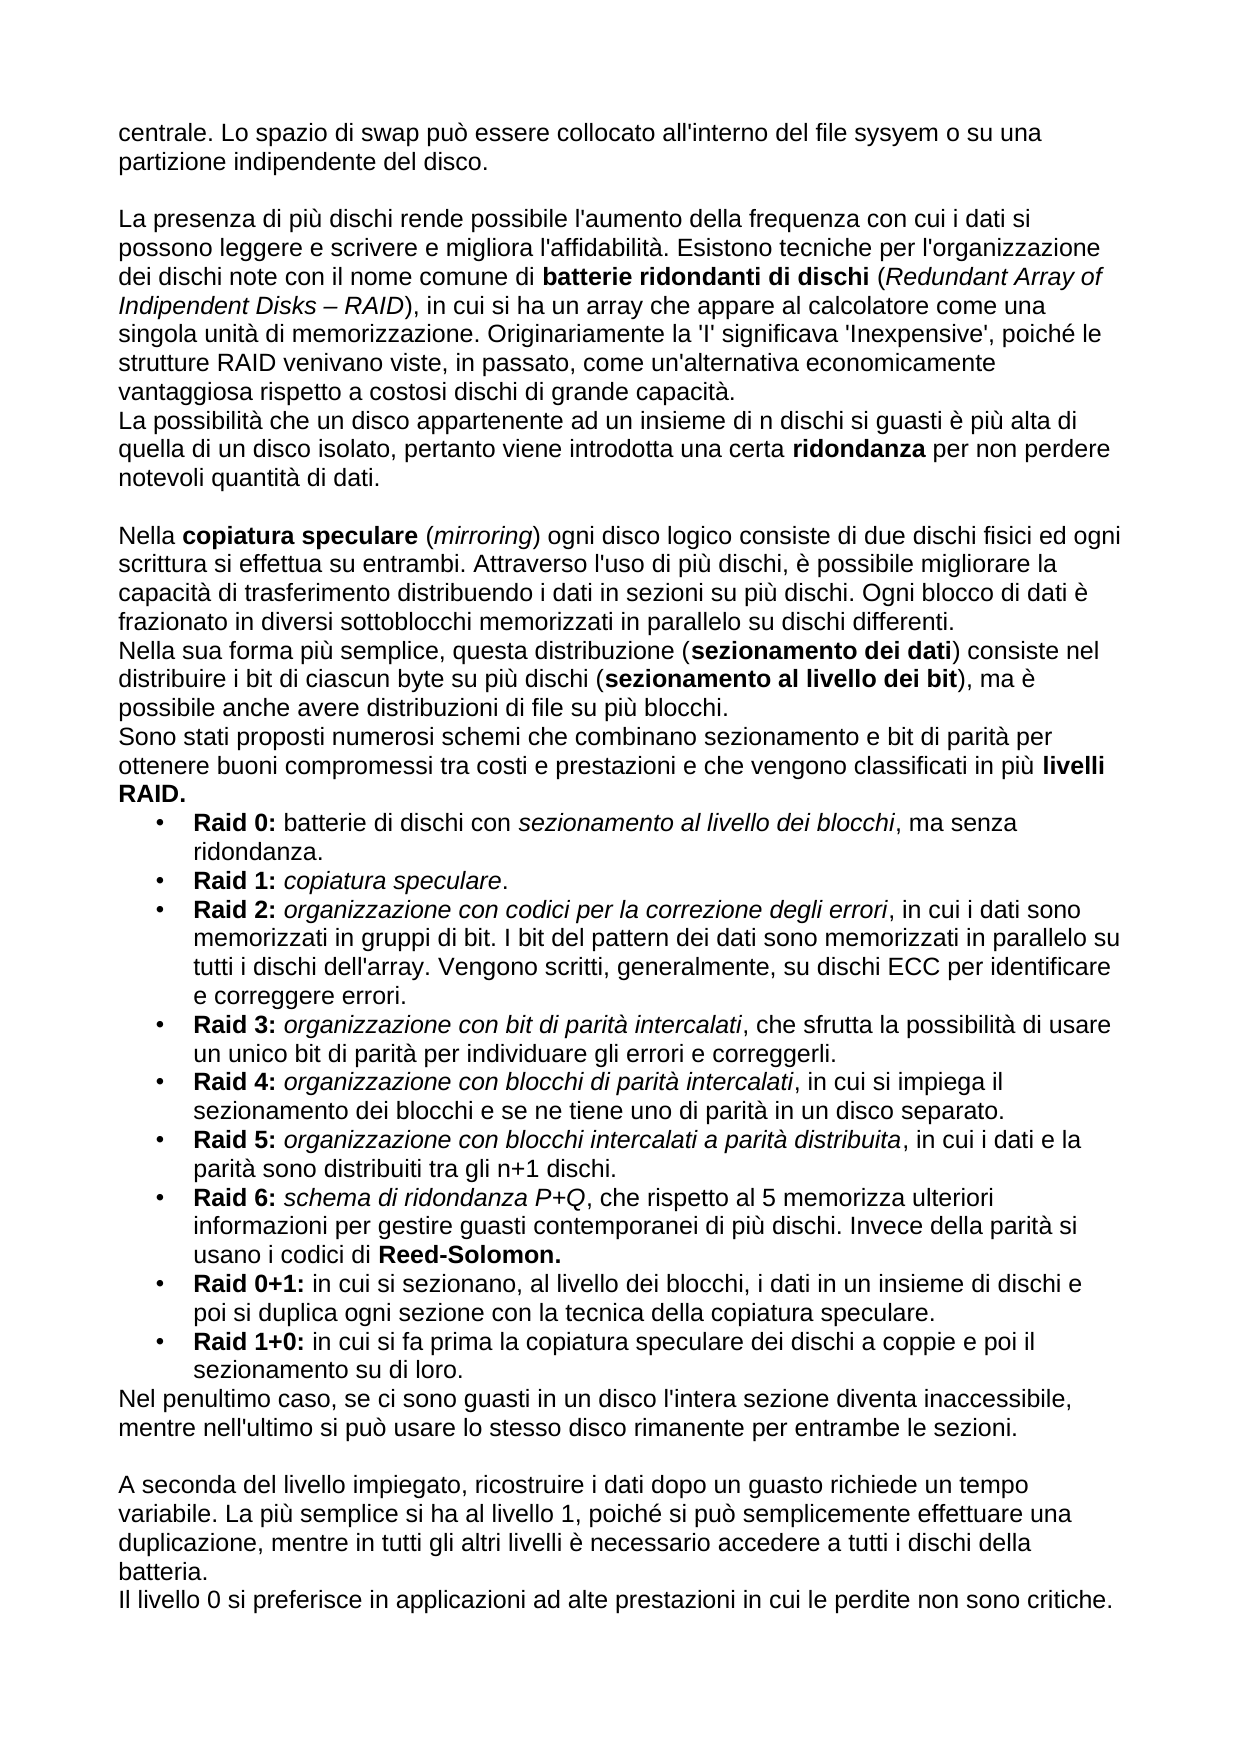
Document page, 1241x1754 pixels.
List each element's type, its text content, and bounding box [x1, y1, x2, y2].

list Raid 0+1: in cui si sezionano, al livello dei blocchi, i dati in un insieme di dischi e poi si duplica ogni sezione con la tecnica della copiatura speculare. [156, 1269, 1122, 1326]
text A seconda del livello impiegato, ricostruire i dati dopo un guasto richiede un tempo variabile. La più semplice si ha al livello 1, poiché si può semplicemente effettuare una duplicazione, mentre in tutti gli altri livelli è necessario accedere a tutti i dischi della batteria. [118, 1470, 1122, 1585]
text centrale. Lo spazio di swap può essere collocato all'interno del file sysyem o su una partizione indipendente del disco. [118, 118, 1122, 176]
list Raid 5: organizzazione con blocchi intercalati a parità distribuita, in cui i dati e la parità sono distribuiti tra gli n+1 dischi. [156, 1125, 1122, 1182]
text La presenza di più dischi rende possibile l'aumento della frequenza con cui i dati si possono leggere e scrivere e migliora l'affidabilità. Esistono tecniche per l'organizzazione dei dischi note con il nome comune di batterie ridondanti di dischi (Redundant Array of Indipendent Disks – RAID), in cui si ha un array che appare al calcolatore come una singola unità di memorizzazione. Originariamente la 'I' significava 'Inexpensive', poiché le strutture RAID venivano viste, in passato, come un'alternativa economicamente vantaggiosa rispetto a costosi dischi di grande capacità. [118, 204, 1122, 406]
text Il livello 0 si preferisce in applicazioni ad alte prestazioni in cui le perdite non sono critiche. [118, 1585, 1122, 1614]
list Raid 3: organizzazione con bit di parità intercalati, che sfrutta la possibilità di usare un unico bit di parità per individuare gli errori e correggerli. [156, 1010, 1122, 1067]
list Raid 6: schema di ridondanza P+Q, che rispetto al 5 memorizza ulteriori informazioni per gestire guasti contemporanei di più dischi. Invece della parità si usano i codici di Reed-Solomon. [156, 1182, 1122, 1269]
text Nella copiatura speculare (mirroring) ogni disco logico consiste di due dischi fisici ed ogni scrittura si effettua su entrambi. Attraverso l'uso di più dischi, è possibile migliorare la capacità di trasferimento distribuendo i dati in sezioni su più dischi. Ogni blocco di dati è frazionato in diversi sottoblocchi memorizzati in parallelo su dischi differenti. [118, 521, 1122, 636]
list Raid 2: organizzazione con codici per la correzione degli errori, in cui i dati sono memorizzati in gruppi di bit. I bit del pattern dei dati sono memorizzati in parallelo su tutti i dischi dell'array. Vengono scritti, generalmente, su dischi ECC per identificare e correggere errori. [156, 894, 1122, 1010]
text La possibilità che un disco appartenente ad un insieme di n dischi si guasti è più alta di quella di un disco isolato, pertanto viene introdotta una certa ridondanza per non perdere notevoli quantità di dati. [118, 406, 1122, 492]
list Raid 0: batterie di dischi con sezionamento al livello dei blocchi, ma senza ridondanza. [156, 808, 1122, 866]
list Raid 1+0: in cui si fa prima la copiatura speculare dei dischi a coppie e poi il sezionamento su di loro. [156, 1326, 1122, 1384]
text Sono stati proposti numerosi schemi che combinano sezionamento e bit di parità per ottenere buoni compromessi tra costi e prestazioni e che vengono classificati in più livelli RAID. [118, 722, 1122, 808]
list Raid 1: copiatura speculare. [156, 866, 1122, 894]
list Raid 4: organizzazione con blocchi di parità intercalati, in cui si impiega il sezionamento dei blocchi e se ne tiene uno di parità in un disco separato. [156, 1067, 1122, 1125]
text Nella sua forma più semplice, questa distribuzione (sezionamento dei dati) consiste nel distribuire i bit di ciascun byte su più dischi (sezionamento al livello dei bit), ma è possibile anche avere distribuzioni di file su più blocchi. [118, 636, 1122, 722]
text Nel penultimo caso, se ci sono guasti in un disco l'intera sezione diventa inaccessibile, mentre nell'ultimo si può usare lo stesso disco rimanente per entrambe le sezioni. [118, 1384, 1122, 1442]
